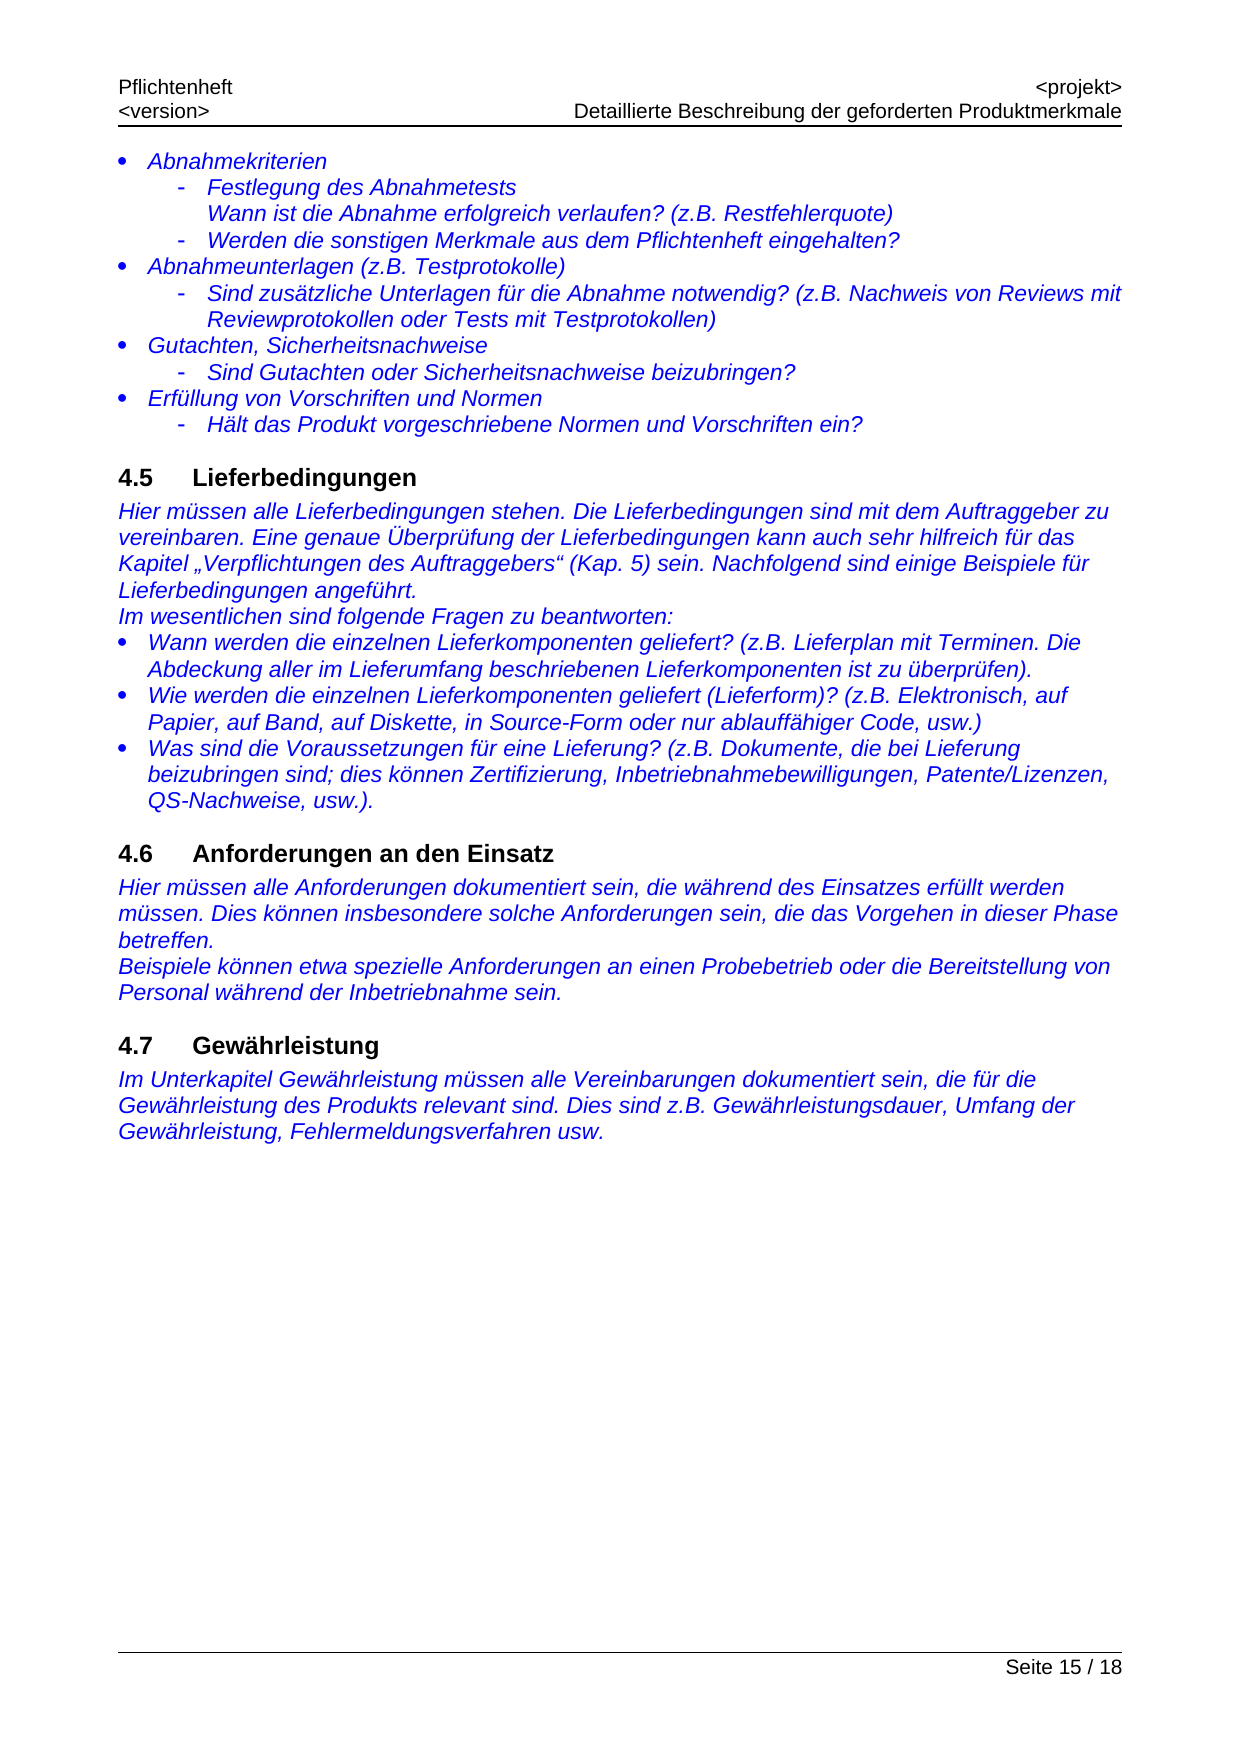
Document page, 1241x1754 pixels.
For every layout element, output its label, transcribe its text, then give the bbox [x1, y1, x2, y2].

list Erfüllung von Vorschriften und Normen [118, 385, 1122, 411]
list Festlegung des Abnahmetests Wann ist die Abnahme erfolgreich verlaufen? (z.B. Restfehlerquote) [177, 174, 1122, 227]
text Beispiele können etwa spezielle Anforderungen an einen Probebetrieb oder die Bereitstellung von Personal während der Inbetriebnahme sein. [118, 953, 1122, 1006]
list Gutachten, Sicherheitsnachweise [118, 332, 1122, 358]
subtitle Gewährleistung [118, 1031, 1122, 1059]
list Sind Gutachten oder Sicherheitsnachweise beizubringen? [177, 358, 1122, 385]
subtitle Anforderungen an den Einsatz [118, 839, 1122, 868]
list Wann werden die einzelnen Lieferkomponenten geliefert? (z.B. Lieferplan mit Terminen. Die Abdeckung aller im Lieferumfang beschriebenen Lieferkomponenten ist zu überprüfen). [118, 629, 1122, 682]
text Im Unterkapitel Gewährleistung müssen alle Vereinbarungen dokumentiert sein, die für die Gewährleistung des Produkts relevant sind. Dies sind z.B. Gewährleistungsdauer, Umfang der Gewährleistung, Fehlermeldungs­verfahren usw. [118, 1066, 1122, 1145]
list Abnahmekriterien [118, 148, 1122, 174]
list Wie werden die einzelnen Lieferkomponenten geliefert (Lieferform)? (z.B. Elektronisch, auf Papier, auf Band, auf Diskette, in Source-Form oder nur ablauffähiger Code, usw.) [118, 682, 1122, 735]
text Im wesentlichen sind folgende Fragen zu beantworten: [118, 603, 1122, 629]
list Sind zusätzliche Unterlagen für die Abnahme notwendig? (z.B. Nachweis von Reviews mit Reviewprotokollen oder Tests mit Testprotokollen) [177, 279, 1122, 332]
text Hier müssen alle Lieferbedingungen stehen. Die Lieferbedingungen sind mit dem Auftraggeber zu vereinbaren. Eine genaue Überprüfung der Lieferbedingungen kann auch sehr hilfreich für das Kapitel „Verpflichtungen des Auftraggebers“ (Kap. 5) sein. Nachfolgend sind einige Beispiele für Lieferbedingungen angeführt. [118, 498, 1122, 603]
list Hält das Produkt vorgeschriebene Normen und Vorschriften ein? [177, 411, 1122, 438]
list Werden die sonstigen Merkmale aus dem Pflichtenheft eingehalten? [177, 227, 1122, 253]
list Was sind die Voraussetzungen für eine Lieferung? (z.B. Dokumente, die bei Lieferung beizubringen sind; dies können Zertifizierung, Inbetriebnahme­bewilligungen, Patente/Lizenzen, QS-Nachweise, usw.). [118, 735, 1122, 814]
list Abnahmeunterlagen (z.B. Testprotokolle) [118, 253, 1122, 279]
subtitle Lieferbedingungen [118, 463, 1122, 491]
text Hier müssen alle Anforderungen dokumentiert sein, die während des Einsatzes erfüllt werden müssen. Dies können insbesondere solche Anforderungen sein, die das Vorgehen in dieser Phase betreffen. [118, 874, 1122, 953]
